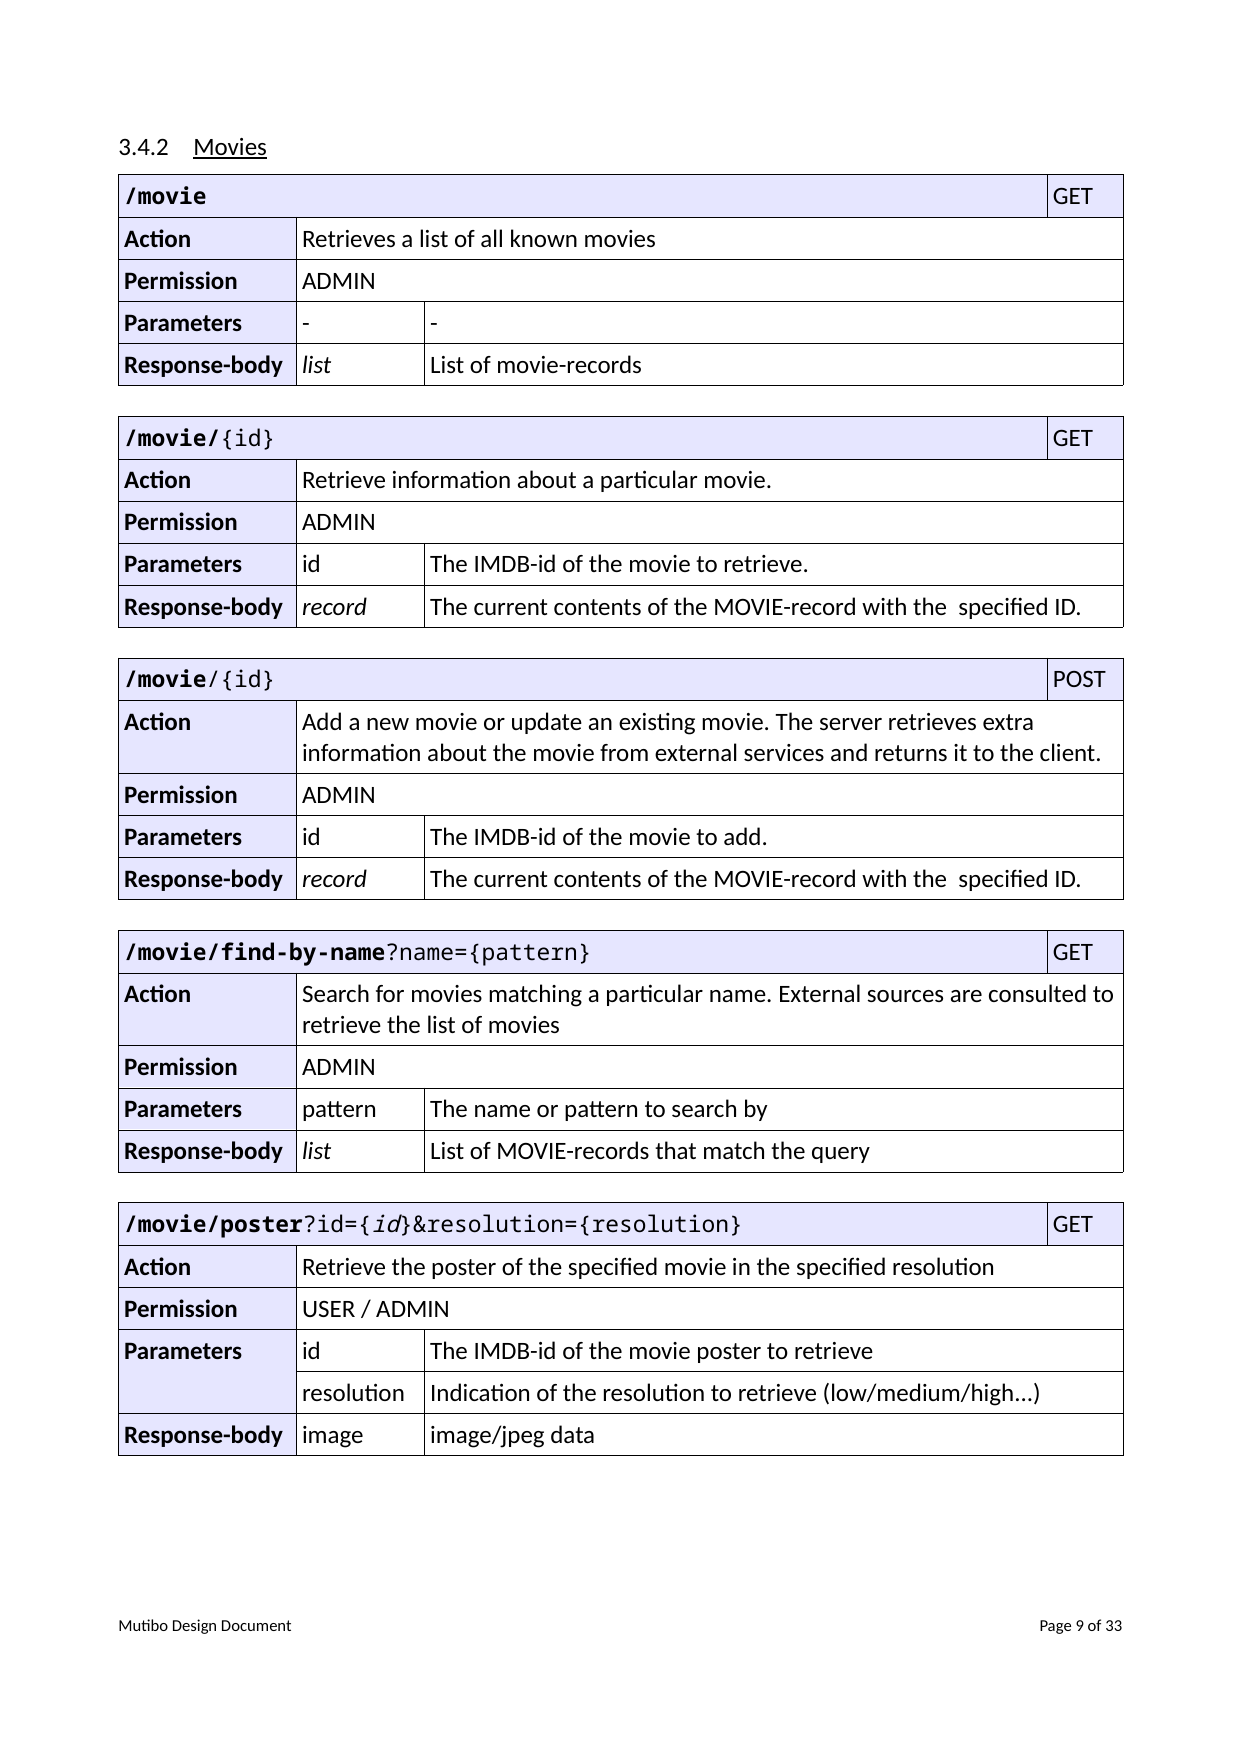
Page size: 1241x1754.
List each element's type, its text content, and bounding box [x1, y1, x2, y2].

table_cell pattern [297, 1089, 424, 1129]
table_cell The IMDB-id of the movie to retrieve. [425, 544, 1123, 585]
table_cell record [297, 858, 424, 899]
table_cell ADMIN [297, 502, 1123, 543]
table_header GET [1048, 931, 1123, 973]
table_cell id [297, 544, 424, 585]
table_cell record [297, 586, 424, 627]
table_cell Response-body [119, 858, 296, 899]
table_cell List of movie-records [425, 344, 1123, 385]
table_cell USER / ADMIN [297, 1288, 1123, 1329]
table_header POST [1048, 659, 1123, 700]
table_cell Search for movies matching a particular name. External sources are consulted to retrieve the list of movies [297, 974, 1123, 1045]
table_header /movie/{id} [119, 659, 1047, 700]
table_header GET [1048, 175, 1123, 217]
table_cell Response-body [119, 1414, 296, 1455]
table_cell - [425, 302, 1123, 343]
table_cell resolution [297, 1372, 424, 1413]
table_cell id [297, 1330, 424, 1371]
table_cell The IMDB-id of the movie poster to retrieve [425, 1330, 1123, 1371]
table_cell Permission [119, 1046, 296, 1087]
table_cell Parameters [119, 302, 296, 343]
table_cell image/jpeg data [425, 1414, 1123, 1455]
table_cell Parameters [119, 816, 296, 857]
table_header /movie/{id} [119, 417, 1047, 459]
table_cell Response-body [119, 1131, 296, 1172]
table_header GET [1048, 1203, 1123, 1245]
table_cell Response-body [119, 586, 296, 627]
table_cell Action [119, 974, 296, 1045]
table_cell Parameters [119, 544, 296, 585]
table_cell ADMIN [297, 1046, 1123, 1087]
table_cell Permission [119, 502, 296, 543]
table_cell Retrieve information about a particular movie. [297, 460, 1123, 501]
table_cell Add a new movie or update an existing movie. The server retrieves extra information about the movie from external services and returns it to the client. [297, 701, 1123, 773]
table_header GET [1048, 417, 1123, 459]
table_cell Retrieve the poster of the specified movie in the specified resolution [297, 1246, 1123, 1287]
table_cell Action [119, 460, 296, 501]
table_cell Action [119, 701, 296, 773]
table_cell List of MOVIE-records that match the query [425, 1131, 1123, 1172]
table_cell Parameters [119, 1089, 296, 1129]
table_cell image [297, 1414, 424, 1455]
table_cell The IMDB-id of the movie to add. [425, 816, 1123, 857]
table_cell The current contents of the MOVIE-record with the specified ID. [425, 858, 1123, 899]
table_cell Response-body [119, 344, 296, 385]
table_header /movie [119, 175, 1047, 217]
table_cell Retrieves a list of all known movies [297, 218, 1123, 259]
table_cell The current contents of the MOVIE-record with the specified ID. [425, 586, 1123, 627]
table_cell Indication of the resolution to retrieve (low/medium/high...) [425, 1372, 1123, 1413]
table_cell The name or pattern to search by [425, 1089, 1123, 1129]
table_cell Action [119, 218, 296, 259]
table_cell ADMIN [297, 774, 1123, 815]
table_cell Action [119, 1246, 296, 1287]
table_header /movie/poster?id={id}&resolution={resolution} [119, 1203, 1047, 1245]
table_cell Permission [119, 260, 296, 301]
table_cell - [297, 302, 424, 343]
table_cell Parameters [119, 1330, 296, 1413]
table_cell Permission [119, 1288, 296, 1329]
table_cell list [297, 1131, 424, 1172]
table_header /movie/find-by-name?name={pattern} [119, 931, 1047, 973]
table_cell Permission [119, 774, 296, 815]
table_cell ADMIN [297, 260, 1123, 301]
table_cell list [297, 344, 424, 385]
table_cell id [297, 816, 424, 857]
subtitle Movies [118, 131, 1122, 162]
